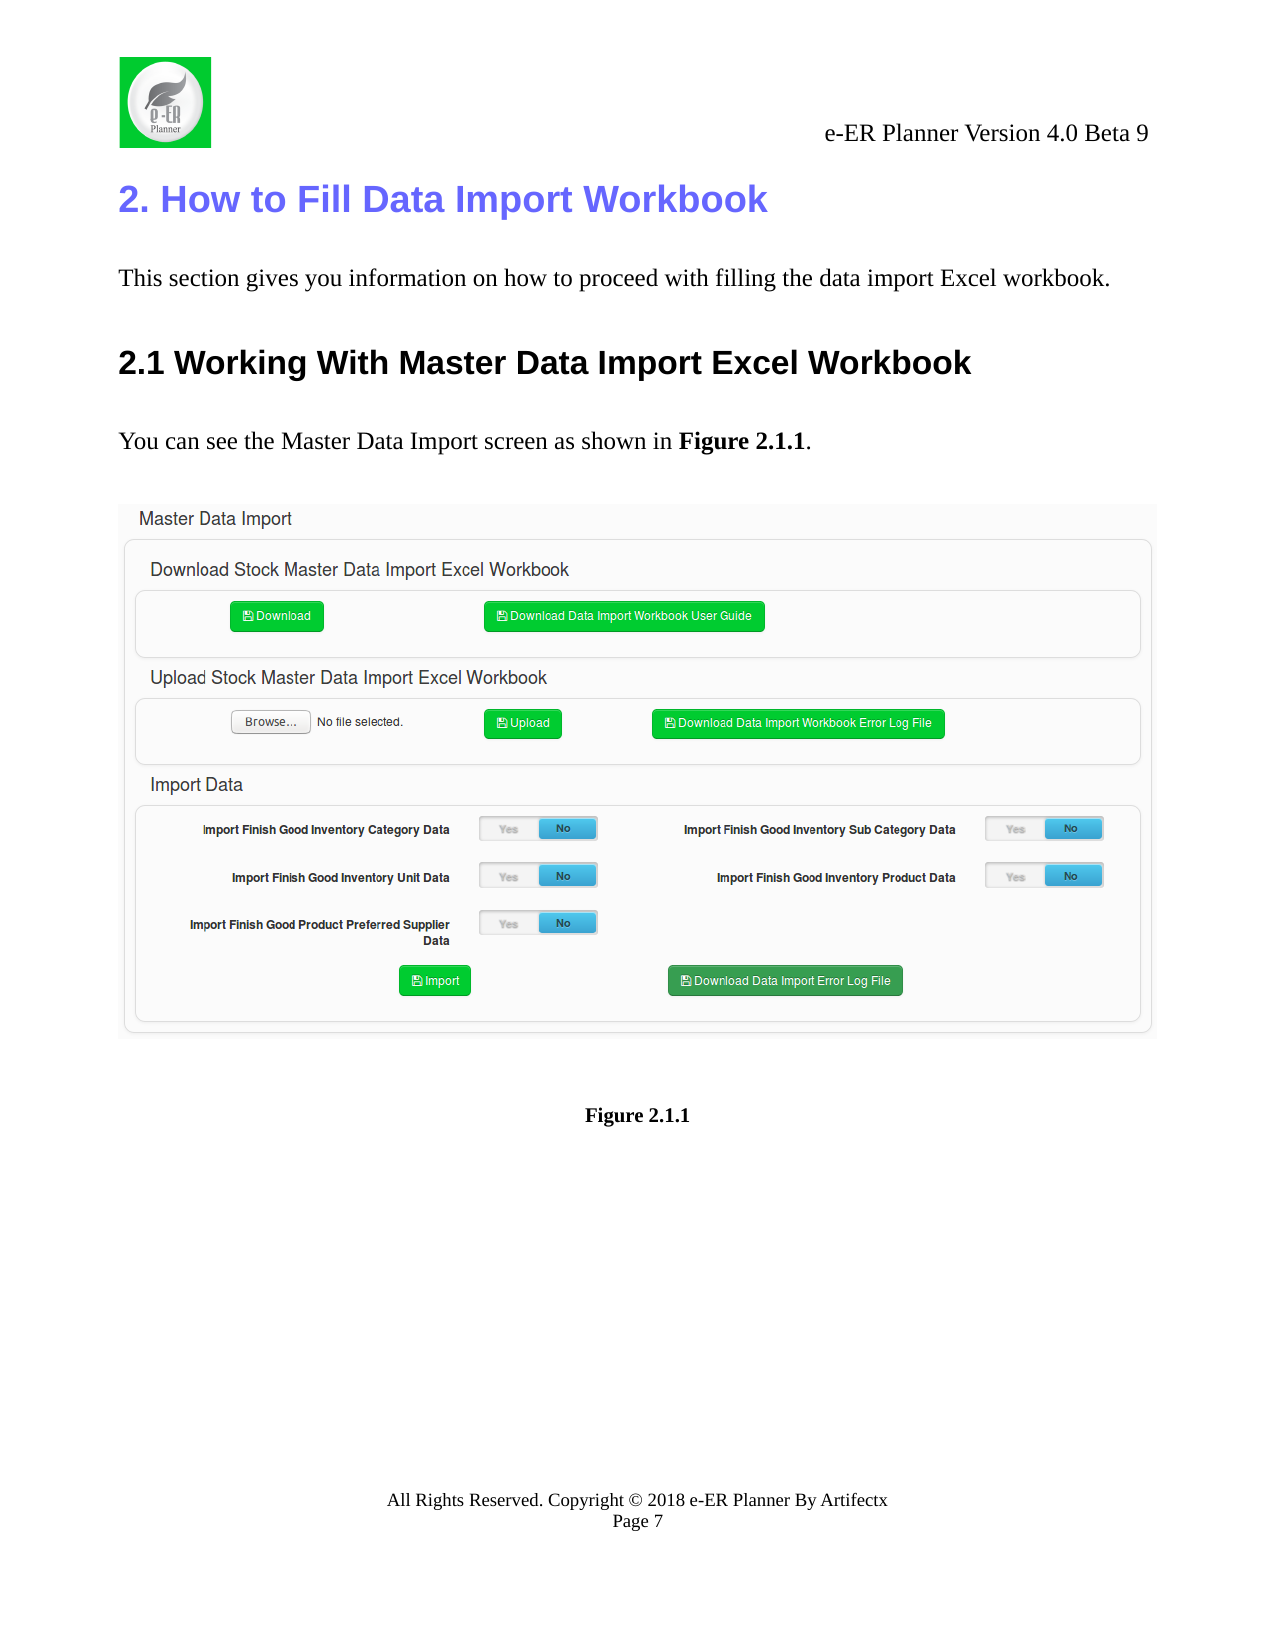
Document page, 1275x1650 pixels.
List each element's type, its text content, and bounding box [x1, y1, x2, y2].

picture [119, 57, 212, 148]
text This section gives you information on how to proceed with filling the data import Excel workbook. [118, 263, 1157, 292]
text You can see the Master Data Import screen as shown in Figure 2.1.1. [118, 426, 1157, 455]
text Figure 2.1.1 [118, 1103, 1157, 1127]
picture [118, 504, 1157, 1039]
subtitle 2. How to Fill Data Import Workbook [118, 177, 1157, 221]
subtitle 2.1 Working With Master Data Import Excel Workbook [118, 342, 1157, 381]
